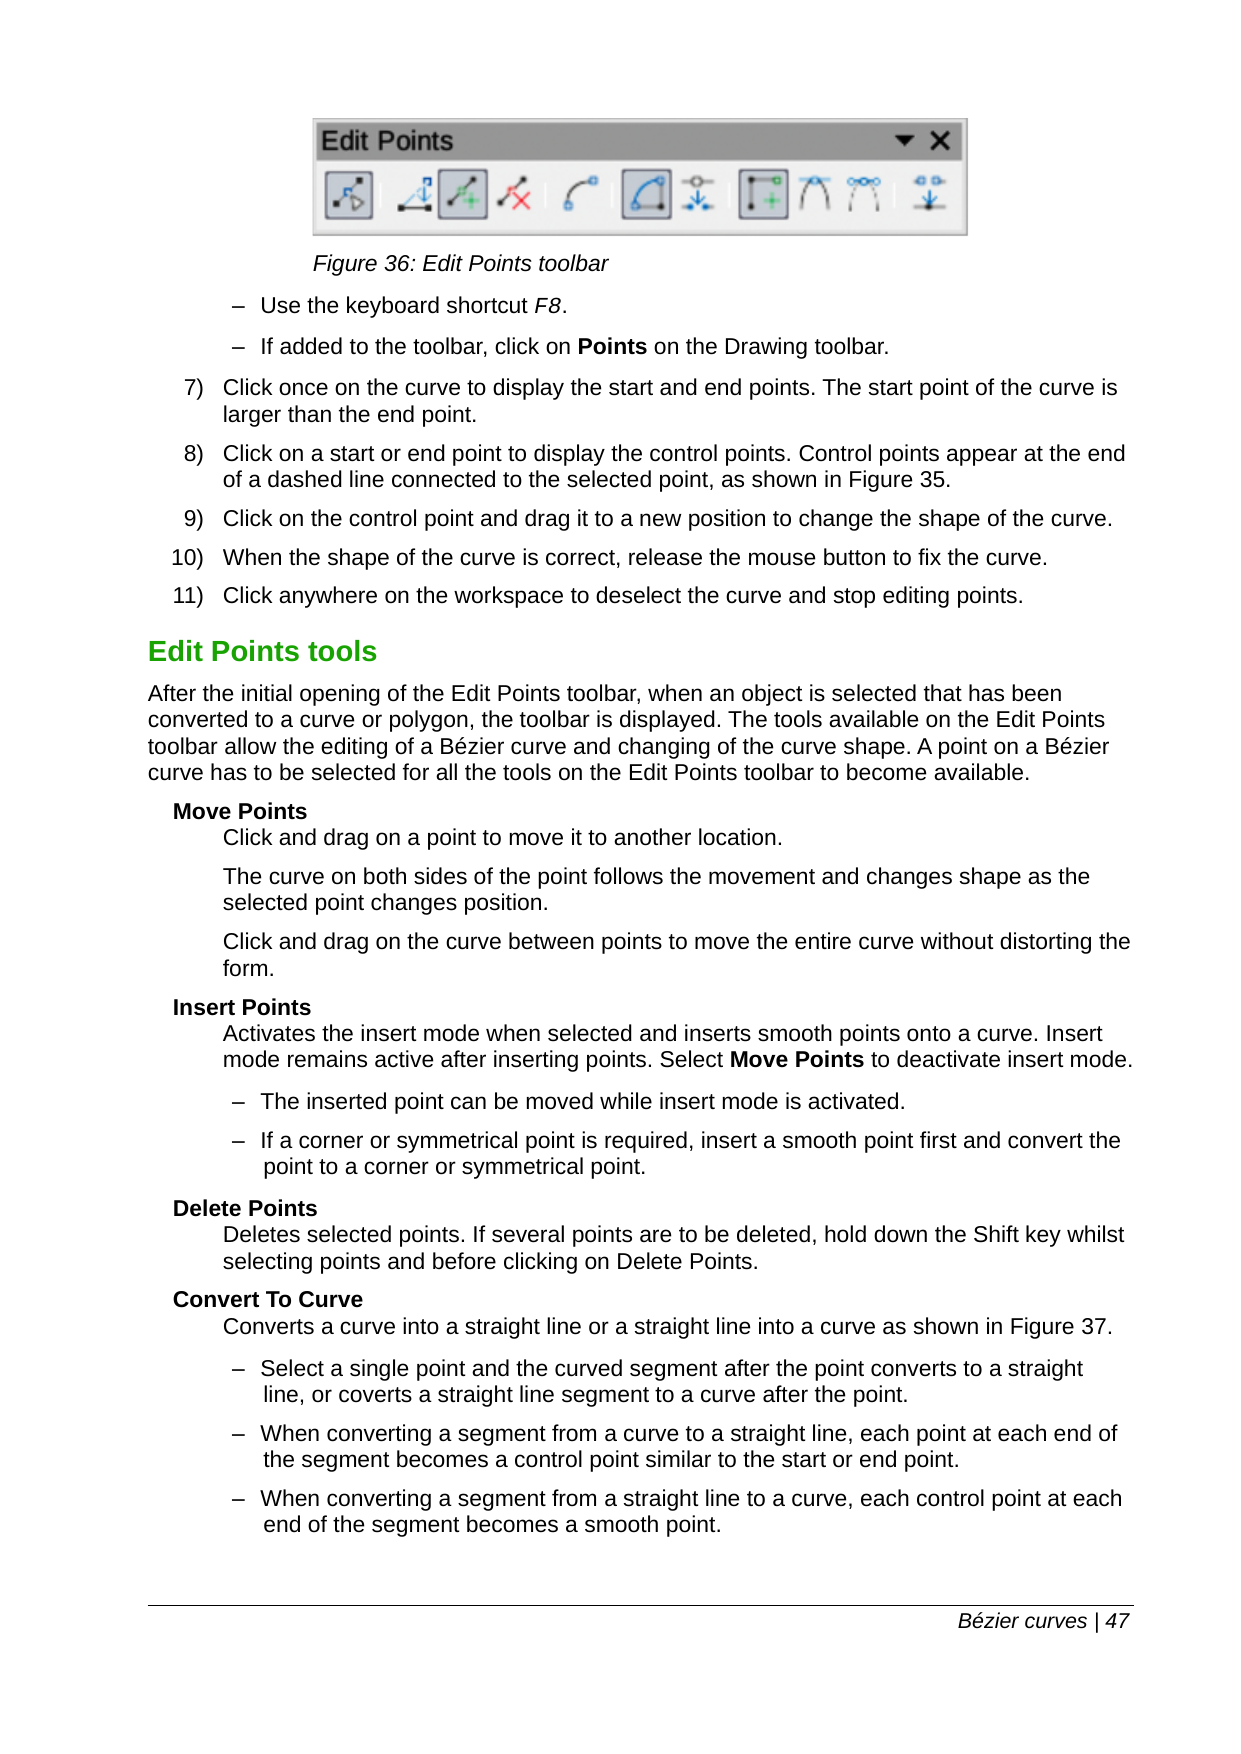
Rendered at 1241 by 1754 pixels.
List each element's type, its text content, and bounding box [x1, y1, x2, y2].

list Click once on the curve to display the start and end points. The start point of the curve is larger than the end point. [204, 374, 1134, 427]
text Converts a curve into a straight line or a straight line into a curve as shown in Figure 37. [223, 1313, 1134, 1339]
text Figure 36: Edit Points toolbar [313, 250, 969, 276]
list Select a single point and the curved segment after the point converts to a straight line, or coverts a straight line segment to a curve after the point. [229, 1352, 1134, 1407]
text Deletes selected points. If several points are to be deleted, hold down the Shift key whilst selecting points and before clicking on Delete Points. [223, 1221, 1134, 1274]
list If a corner or symmetrical point is required, insert a smooth point first and convert the point to a corner or symmetrical point. [229, 1124, 1134, 1182]
subtitle Edit Points tools [148, 634, 1134, 667]
list If added to the toolbar, click on Points on the Drawing toolbar. [229, 330, 1134, 362]
list Click on a start or end point to display the control points. Control points appear at the end of a dashed line connected to the selected point, as shown in Figure 35. [204, 439, 1134, 492]
list Use the keyboard shortcut F8. [229, 289, 1134, 320]
text Insert Points [173, 993, 1134, 1020]
text Click and drag on the curve between points to move the entire curve without distorting the form. [223, 928, 1134, 981]
picture [312, 118, 969, 238]
text Move Points [173, 798, 1134, 824]
text Click and drag on a point to move it to another location. [223, 824, 1134, 851]
list When converting a segment from a curve to a straight line, each point at each end of the segment becomes a control point similar to the start or end point. [229, 1417, 1134, 1472]
text Convert To Curve [173, 1286, 1134, 1313]
list When converting a segment from a straight line to a curve, each control point at each end of the segment becomes a smooth point. [229, 1482, 1134, 1541]
text Activates the insert mode when selected and inserts smooth points onto a curve. Insert mode remains active after inserting points. Select Move Points to deactivate insert mode. [223, 1020, 1134, 1072]
list Click anywhere on the workspace to deselect the curve and stop editing points. [204, 582, 1134, 609]
text After the initial opening of the Edit Points toolbar, when an object is selected that has been converted to a curve or polygon, the toolbar is displayed. The tools available on the Edit Points toolbar allow the editing of a Bézier curve and changing of the curve shape. A point on a Bézier curve has to be selected for all the tools on the Edit Points toolbar to become available. [148, 680, 1134, 785]
text The curve on both sides of the point follows the movement and changes shape as the selected point changes position. [223, 863, 1134, 916]
list Click on the control point and drag it to a new position to change the shape of the curve. [204, 505, 1134, 531]
list When the shape of the curve is correct, release the mouse button to fix the curve. [204, 544, 1134, 570]
list The inserted point can be moved while insert mode is activated. [229, 1085, 1134, 1114]
text Delete Points [173, 1195, 1134, 1221]
